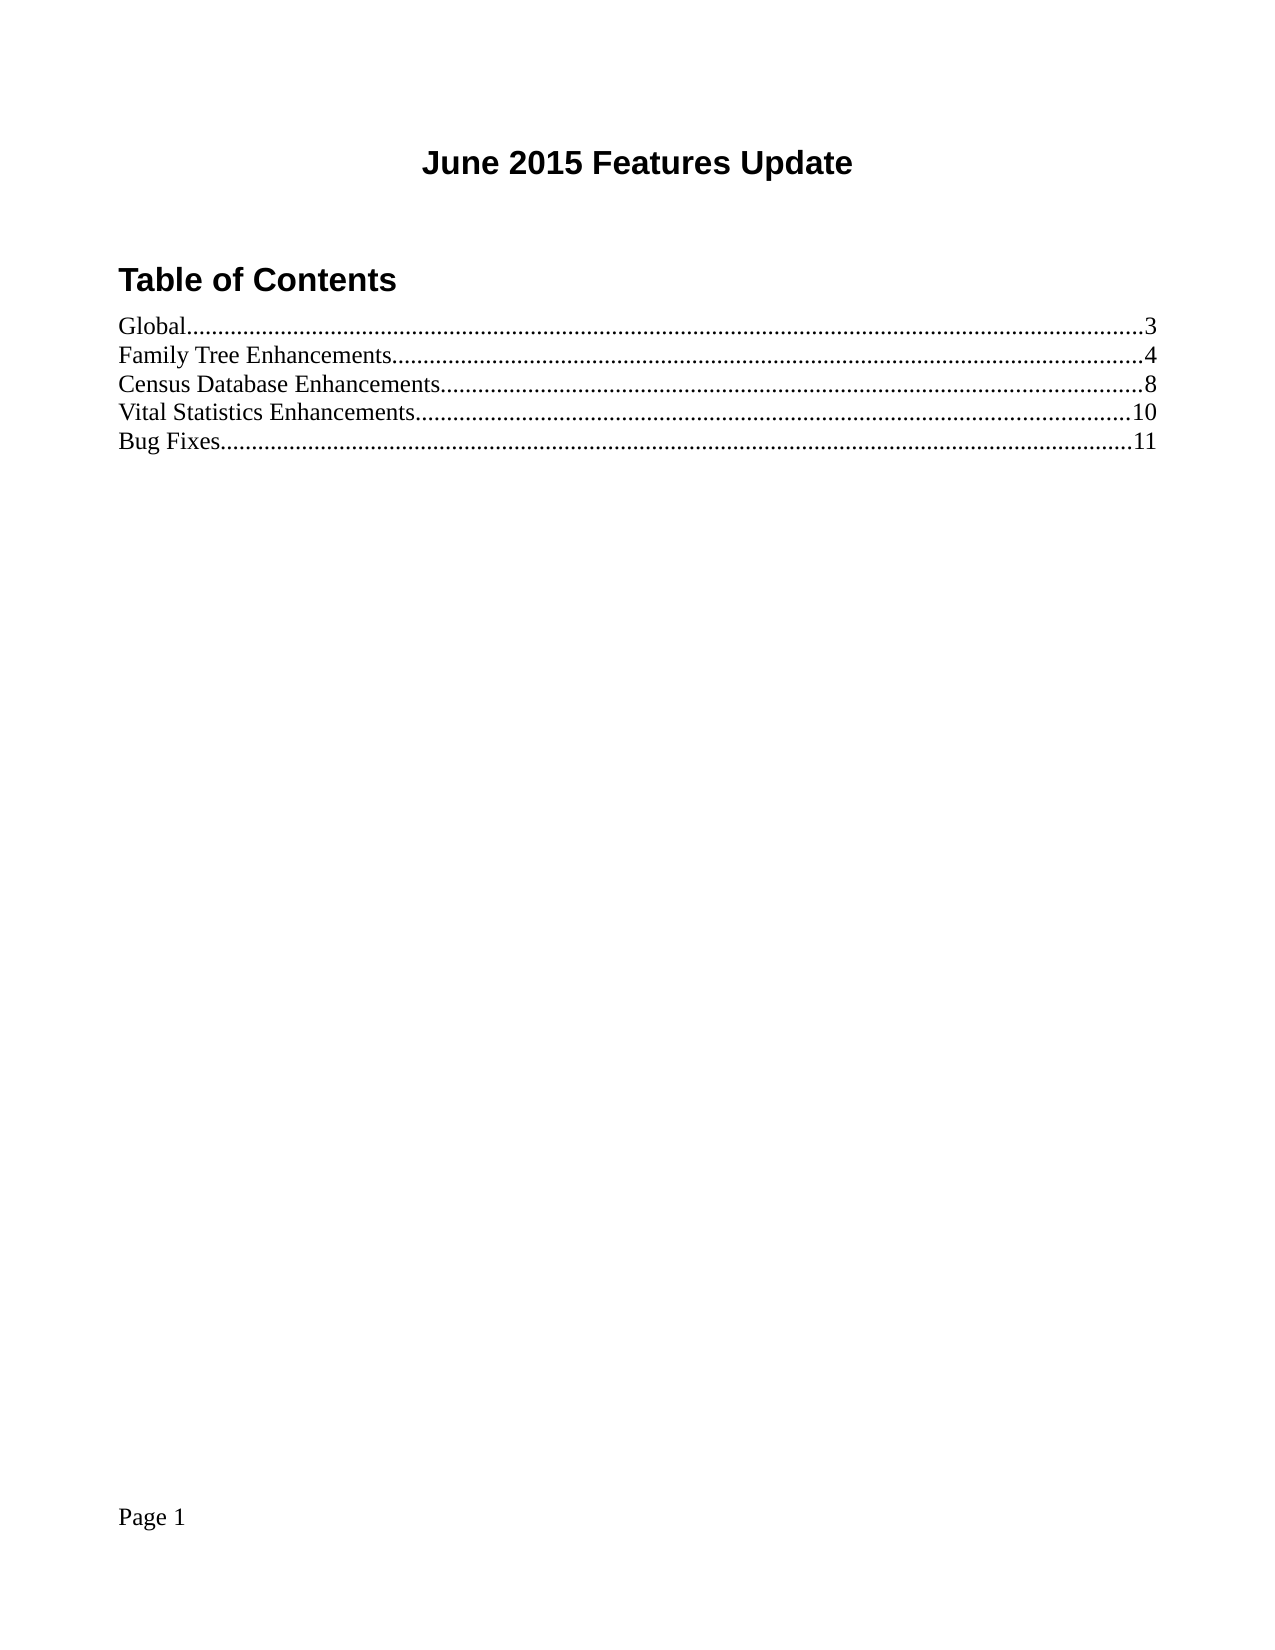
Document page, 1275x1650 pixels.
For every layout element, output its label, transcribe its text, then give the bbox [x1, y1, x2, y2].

text Census Database Enhancements 8 [118, 369, 1157, 397]
text Vital Statistics Enhancements 10 [118, 397, 1157, 426]
text Global 3 [118, 311, 1157, 340]
subtitle June 2015 Features Update [118, 143, 1157, 182]
text Bug Fixes 11 [118, 426, 1157, 455]
text Family Tree Enhancements 4 [118, 340, 1157, 369]
subtitle Table of Contents [118, 260, 1157, 299]
